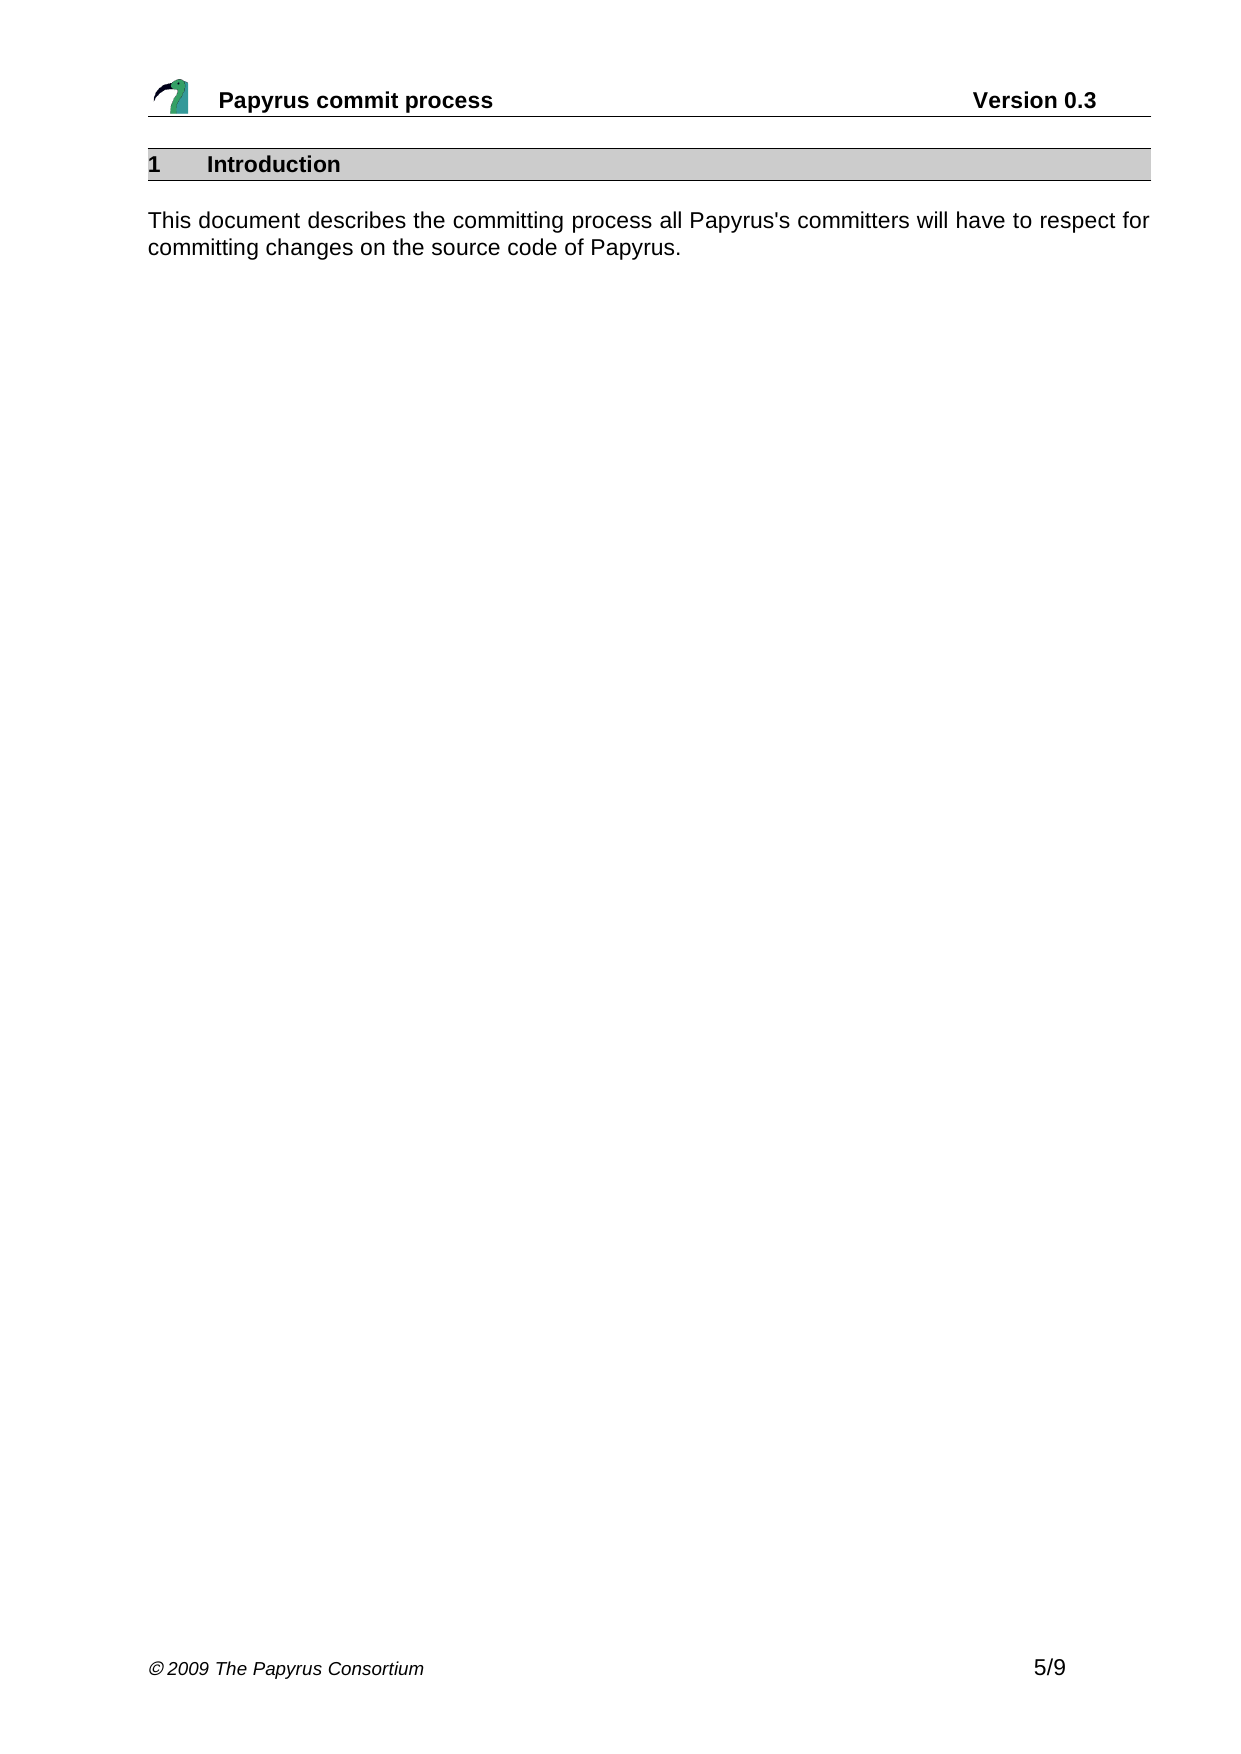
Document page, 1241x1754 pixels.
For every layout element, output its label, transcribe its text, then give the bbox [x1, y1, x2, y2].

subtitle Introduction [148, 149, 1151, 180]
picture [153, 79, 189, 114]
text This document describes the committing process all Papyrus's committers will have to respect for committing changes on the source code of Papyrus. [148, 206, 1151, 260]
